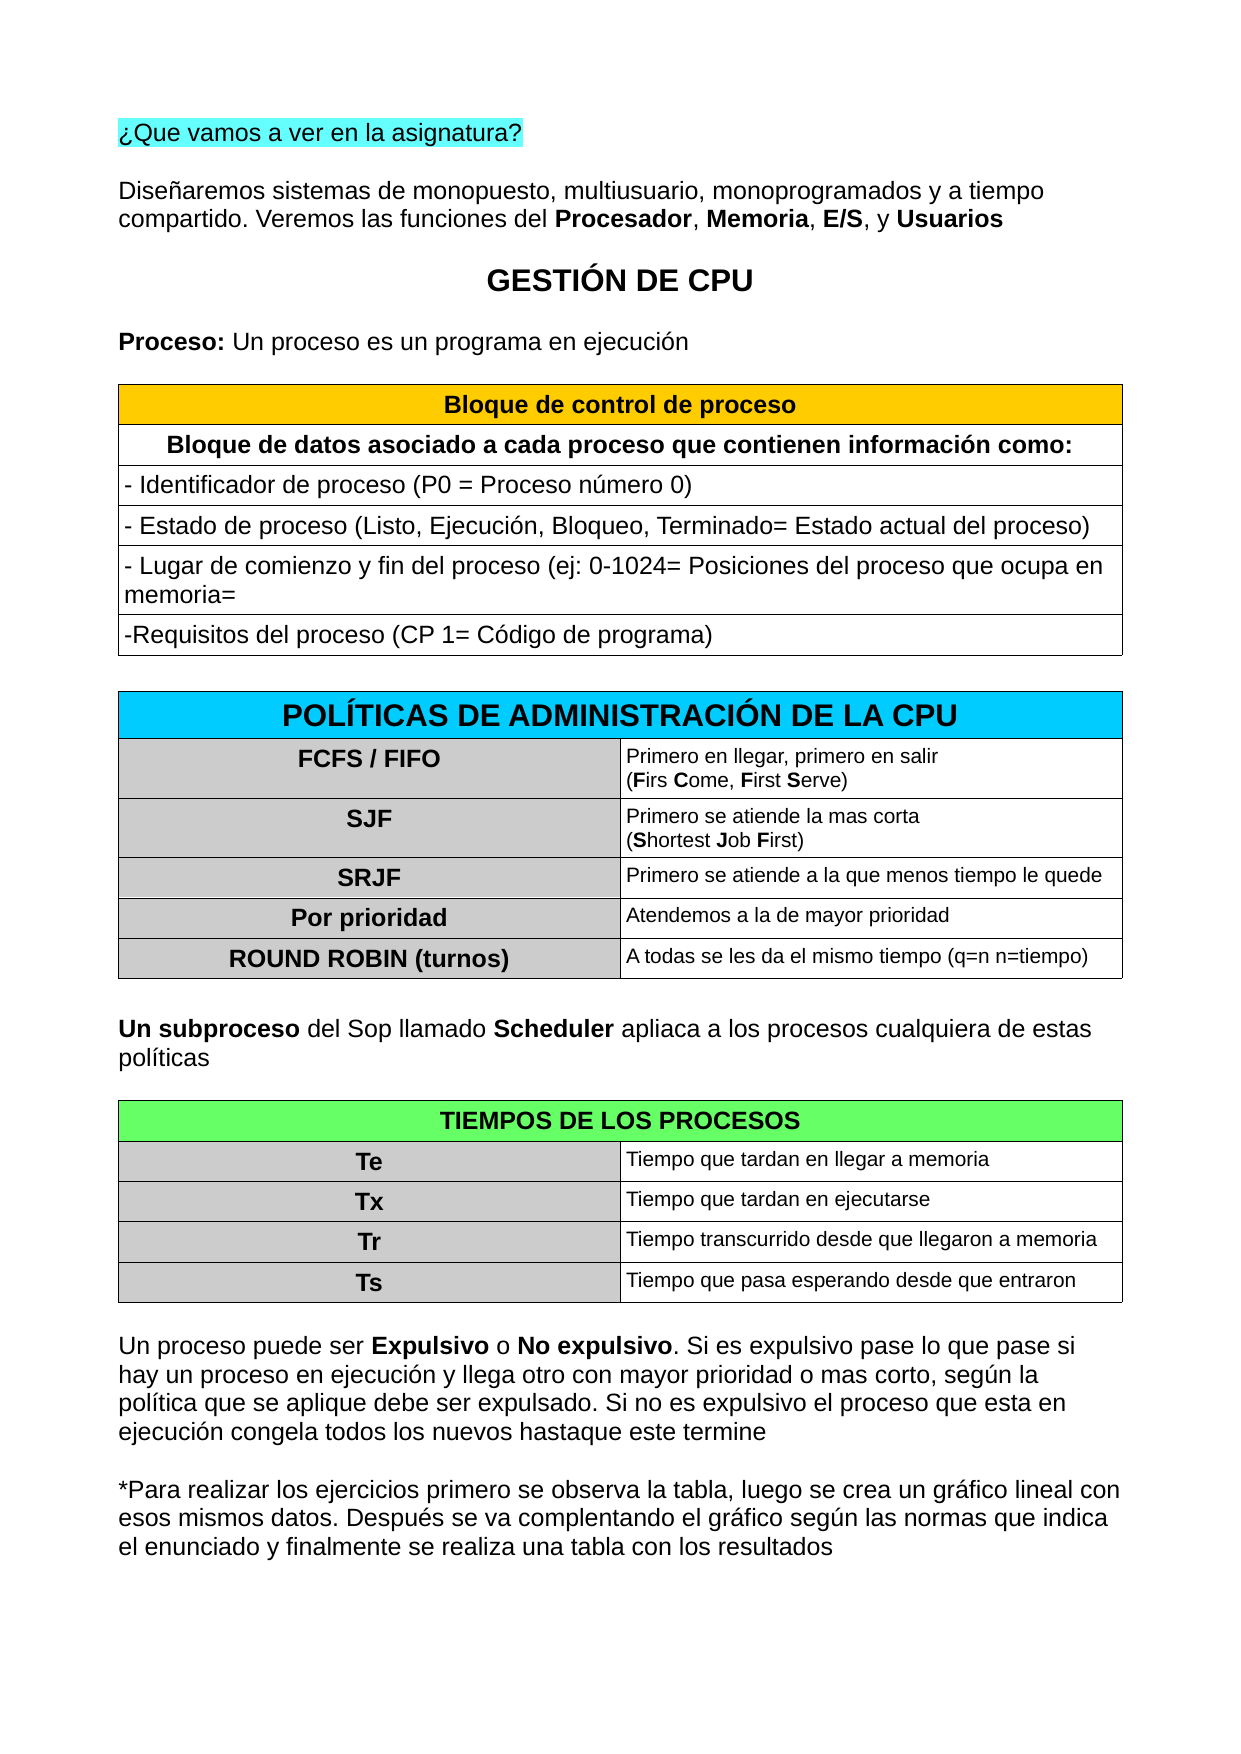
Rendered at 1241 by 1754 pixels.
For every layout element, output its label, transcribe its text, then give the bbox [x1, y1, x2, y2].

text *Para realizar los ejercicios primero se observa la tabla, luego se crea un gráfico lineal con esos mismos datos. Después se va complentando el gráfico según las normas que indica el enunciado y finalmente se realiza una tabla con los resultados [118, 1474, 1122, 1561]
table_cell SJF [119, 799, 620, 857]
table_cell ROUND ROBIN (turnos) [119, 939, 620, 978]
table_cell Ts [119, 1263, 620, 1302]
table_cell Bloque de datos asociado a cada proceso que contienen información como: [119, 425, 1122, 465]
text Un subproceso del Sop llamado Scheduler apliaca a los procesos cualquiera de estas políticas [118, 1014, 1122, 1072]
table_cell - Estado de proceso (Listo, Ejecución, Bloqueo, Terminado= Estado actual del proceso) [119, 506, 1122, 545]
table_cell SRJF [119, 858, 620, 897]
table_cell Primero se atiende la mas corta (Shortest Job First) [621, 799, 1122, 857]
table_header Bloque de control de proceso [119, 385, 1122, 424]
table_cell A todas se les da el mismo tiempo (q=n n=tiempo) [621, 939, 1122, 978]
table_cell Te [119, 1142, 620, 1181]
table_cell Tr [119, 1222, 620, 1262]
table_cell Tiempo que pasa esperando desde que entraron [621, 1263, 1122, 1302]
table_cell - Lugar de comienzo y fin del proceso (ej: 0-1024= Posiciones del proceso que ocupa en memoria= [119, 546, 1122, 614]
table_cell Tiempo que tardan en llegar a memoria [621, 1142, 1122, 1181]
table_cell Por prioridad [119, 899, 620, 938]
table_header POLÍTICAS DE ADMINISTRACIÓN DE LA CPU [119, 692, 1122, 738]
text Proceso: Un proceso es un programa en ejecución [118, 327, 1122, 355]
table_cell FCFS / FIFO [119, 739, 620, 798]
table_cell Primero en llegar, primero en salir (Firs Come, First Serve) [621, 739, 1122, 798]
table_cell -Requisitos del proceso (CP 1= Código de programa) [119, 615, 1122, 655]
table_cell Tiempo transcurrido desde que llegaron a memoria [621, 1222, 1122, 1262]
table_cell Atendemos a la de mayor prioridad [621, 899, 1122, 938]
table_cell - Identificador de proceso (P0 = Proceso número 0) [119, 466, 1122, 505]
table_cell Tx [119, 1182, 620, 1221]
text GESTIÓN DE CPU [118, 262, 1122, 298]
table_cell Tiempo que tardan en ejecutarse [621, 1182, 1122, 1221]
text Un proceso puede ser Expulsivo o No expulsivo. Si es expulsivo pase lo que pase si hay un proceso en ejecución y llega otro con mayor prioridad o mas corto, según la política que se aplique debe ser expulsado. Si no es expulsivo el proceso que esta en ejecución congela todos los nuevos hastaque este termine [118, 1331, 1122, 1446]
text ¿Que vamos a ver en la asignatura? [118, 118, 1122, 147]
table_cell Primero se atiende a la que menos tiempo le quede [621, 858, 1122, 897]
text Diseñaremos sistemas de monopuesto, multiusuario, monoprogramados y a tiempo compartido. Veremos las funciones del Procesador, Memoria, E/S, y Usuarios [118, 176, 1122, 233]
table_header TIEMPOS DE LOS PROCESOS [119, 1101, 1122, 1141]
